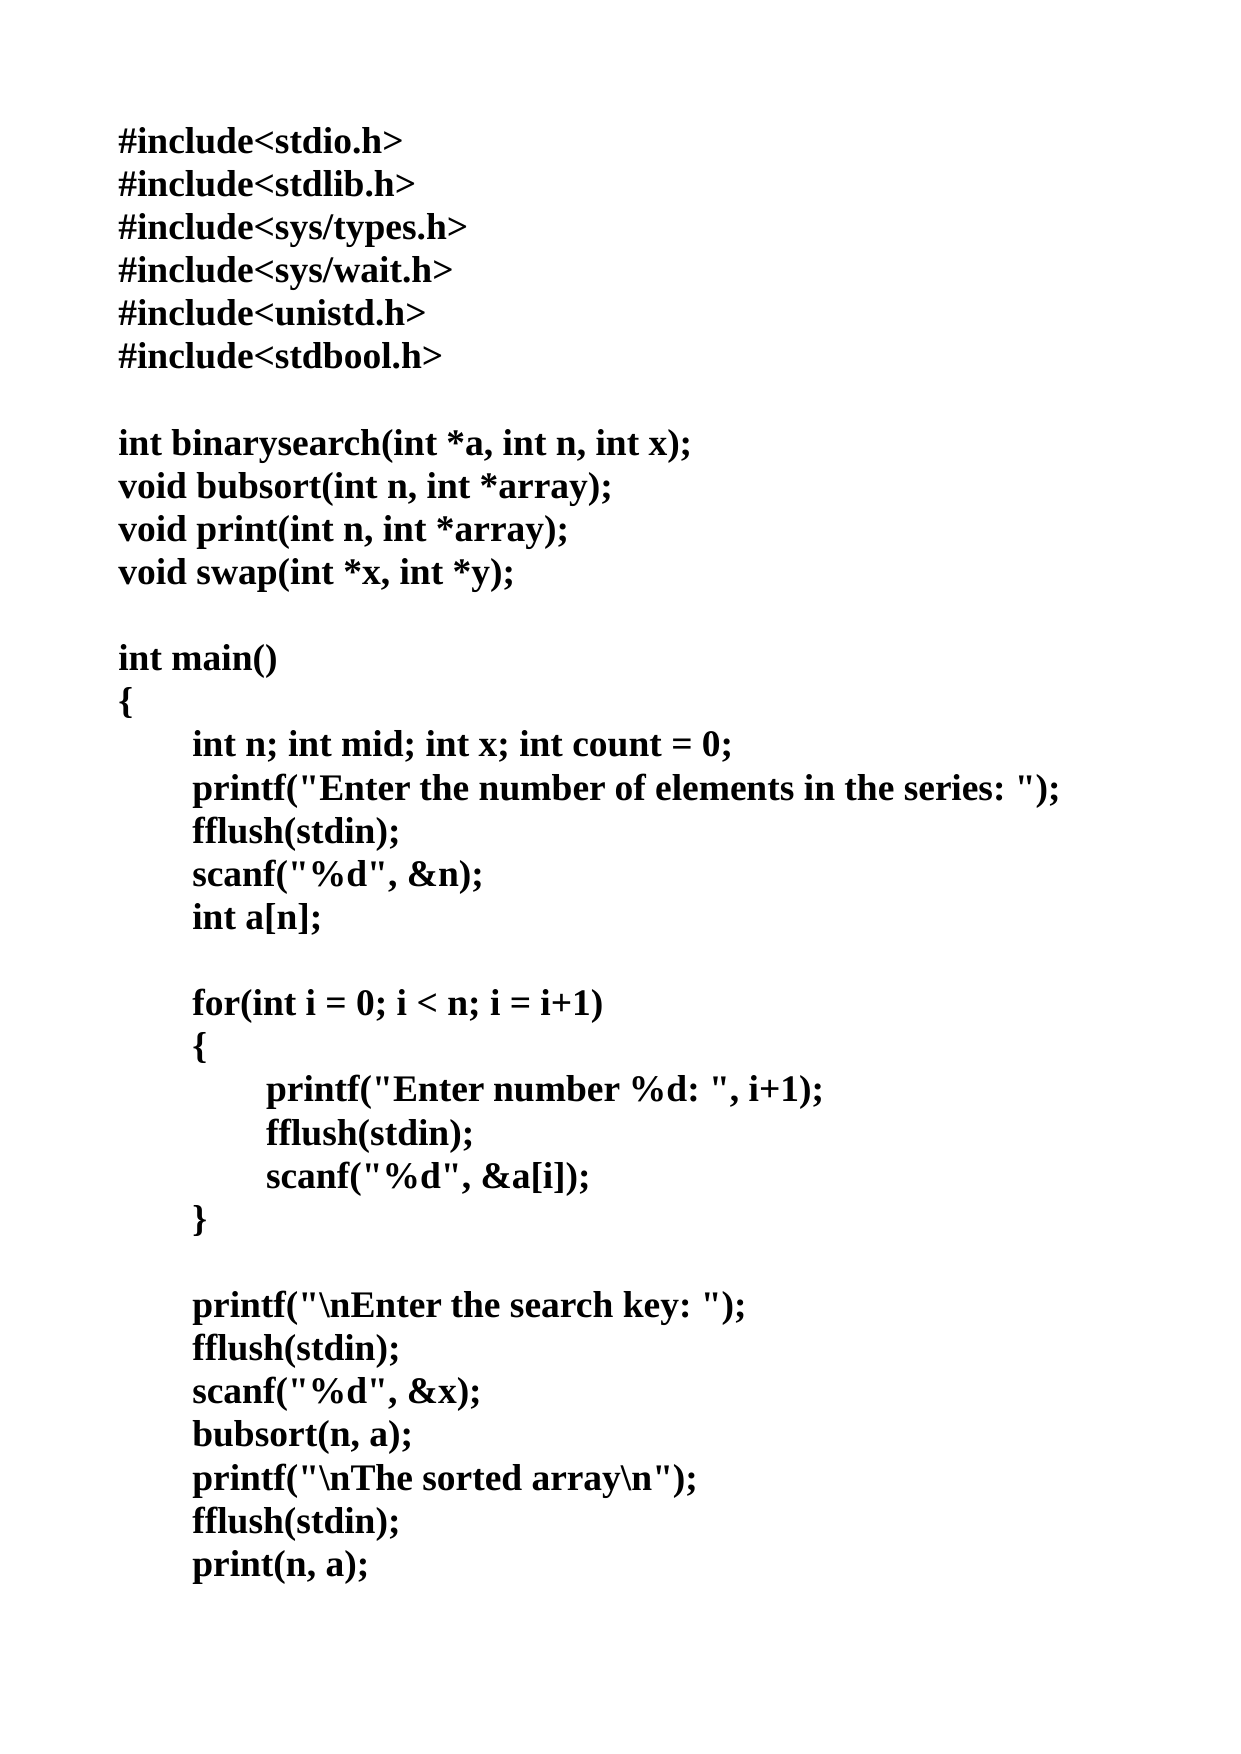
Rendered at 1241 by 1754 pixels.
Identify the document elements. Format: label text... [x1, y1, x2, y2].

text scanf("%d", &a[i]); [118, 1153, 1122, 1196]
text print(n, a); [118, 1541, 1122, 1584]
text int main() [118, 636, 1122, 679]
text for(int i = 0; i < n; i = i+1) [118, 981, 1122, 1024]
text fflush(stdin); [118, 1498, 1122, 1541]
text int binarysearch(int *a, int n, int x); [118, 420, 1122, 463]
text #include<unistd.h> [118, 291, 1122, 334]
text scanf("%d", &n); [118, 851, 1122, 894]
text fflush(stdin); [118, 1326, 1122, 1369]
text { [118, 1024, 1122, 1067]
text void bubsort(int n, int *array); [118, 463, 1122, 506]
text printf("Enter the number of elements in the series: "); [118, 765, 1122, 808]
text #include<stdio.h> [118, 118, 1122, 161]
text printf("\nThe sorted array\n"); [118, 1455, 1122, 1498]
text int a[n]; [118, 894, 1122, 937]
text #include<sys/types.h> [118, 204, 1122, 247]
text } [118, 1196, 1122, 1239]
text printf("\nEnter the search key: "); [118, 1282, 1122, 1326]
text int n; int mid; int x; int count = 0; [118, 722, 1122, 765]
text { [118, 679, 1122, 722]
text fflush(stdin); [118, 808, 1122, 851]
text #include<sys/wait.h> [118, 247, 1122, 291]
text bubsort(n, a); [118, 1412, 1122, 1455]
text void swap(int *x, int *y); [118, 549, 1122, 592]
text #include<stdbool.h> [118, 334, 1122, 377]
text printf("Enter number %d: ", i+1); [118, 1067, 1122, 1110]
text fflush(stdin); [118, 1110, 1122, 1153]
text scanf("%d", &x); [118, 1369, 1122, 1412]
text void print(int n, int *array); [118, 506, 1122, 549]
text #include<stdlib.h> [118, 161, 1122, 204]
